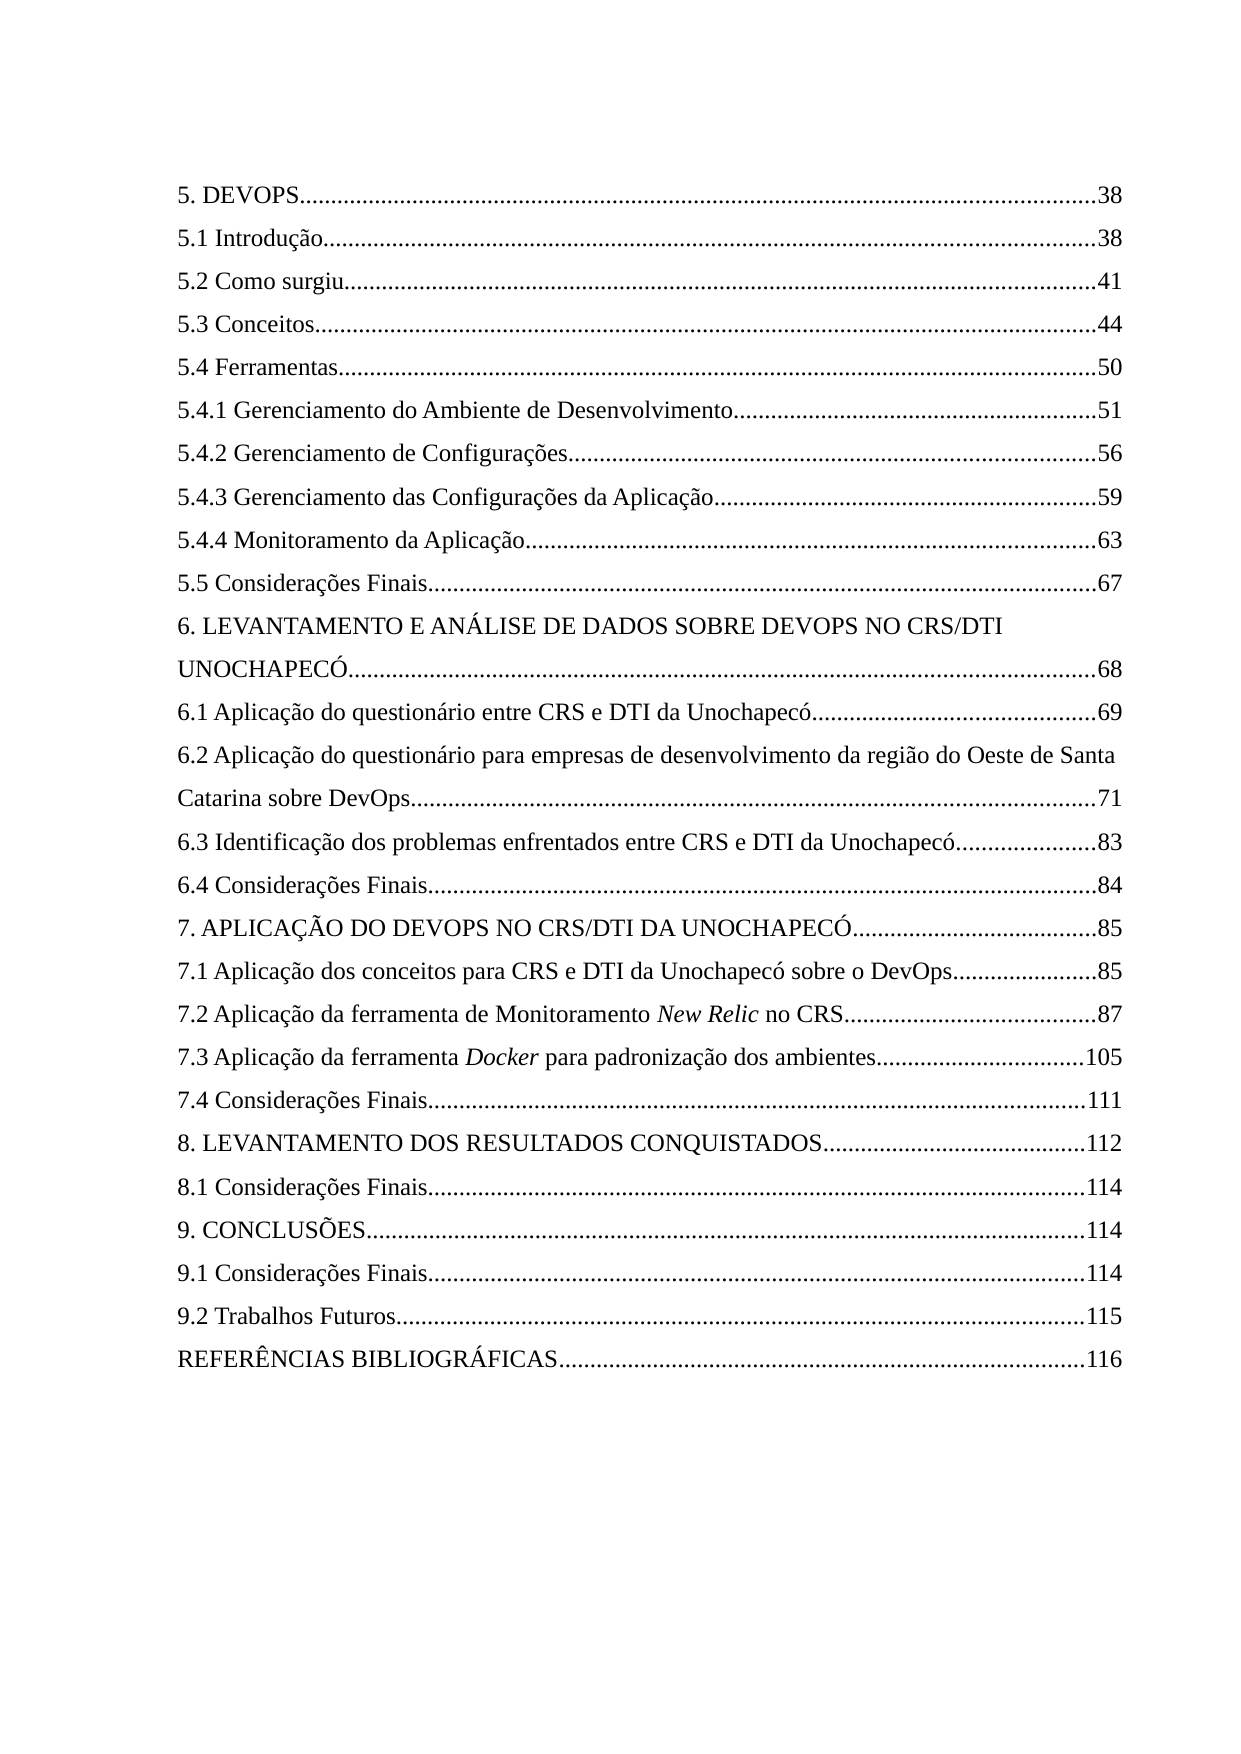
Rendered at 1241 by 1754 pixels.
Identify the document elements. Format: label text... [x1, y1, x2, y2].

text 9.2 Trabalhos Futuros 115 [177, 1301, 1122, 1330]
text 7.1 Aplicação dos conceitos para CRS e DTI da Unochapecó sobre o DevOps 85 [177, 956, 1122, 985]
text 7.4 Considerações Finais 111 [177, 1085, 1122, 1114]
text 8.1 Considerações Finais 114 [177, 1172, 1122, 1200]
text 7. APLICAÇÃO DO DEVOPS NO CRS/DTI DA UNOCHAPECÓ 85 [177, 913, 1122, 942]
text 8. LEVANTAMENTO DOS RESULTADOS CONQUISTADOS 112 [177, 1128, 1122, 1157]
text REFERÊNCIAS BIBLIOGRÁFICAS 116 [177, 1344, 1122, 1373]
text 5.4.3 Gerenciamento das Configurações da Aplicação 59 [177, 482, 1122, 510]
text 5.2 Como surgiu 41 [177, 266, 1122, 295]
text 6. LEVANTAMENTO E ANÁLISE DE DADOS SOBRE DEVOPS NO CRS/DTI UNOCHAPECÓ 68 [177, 611, 1122, 683]
text 9.1 Considerações Finais 114 [177, 1258, 1122, 1287]
text 6.1 Aplicação do questionário entre CRS e DTI da Unochapecó 69 [177, 697, 1122, 726]
text 5.4.2 Gerenciamento de Configurações 56 [177, 438, 1122, 467]
text 6.2 Aplicação do questionário para empresas de desenvolvimento da região do Oeste de Santa Catarina sobre DevOps 71 [177, 740, 1122, 812]
text 9. CONCLUSÕES 114 [177, 1215, 1122, 1243]
text 5. DEVOPS 38 [177, 180, 1122, 208]
text 7.2 Aplicação da ferramenta de Monitoramento New Relic no CRS 87 [177, 999, 1122, 1028]
text 6.4 Considerações Finais 84 [177, 870, 1122, 898]
text 5.4.4 Monitoramento da Aplicação 63 [177, 525, 1122, 553]
text 7.3 Aplicação da ferramenta Docker para padronização dos ambientes 105 [177, 1042, 1122, 1071]
text 5.1 Introdução 38 [177, 223, 1122, 252]
text 5.3 Conceitos 44 [177, 309, 1122, 338]
text 5.4 Ferramentas 50 [177, 352, 1122, 381]
text 5.5 Considerações Finais 67 [177, 568, 1122, 597]
text 5.4.1 Gerenciamento do Ambiente de Desenvolvimento 51 [177, 395, 1122, 424]
text 6.3 Identificação dos problemas enfrentados entre CRS e DTI da Unochapecó 83 [177, 827, 1122, 855]
